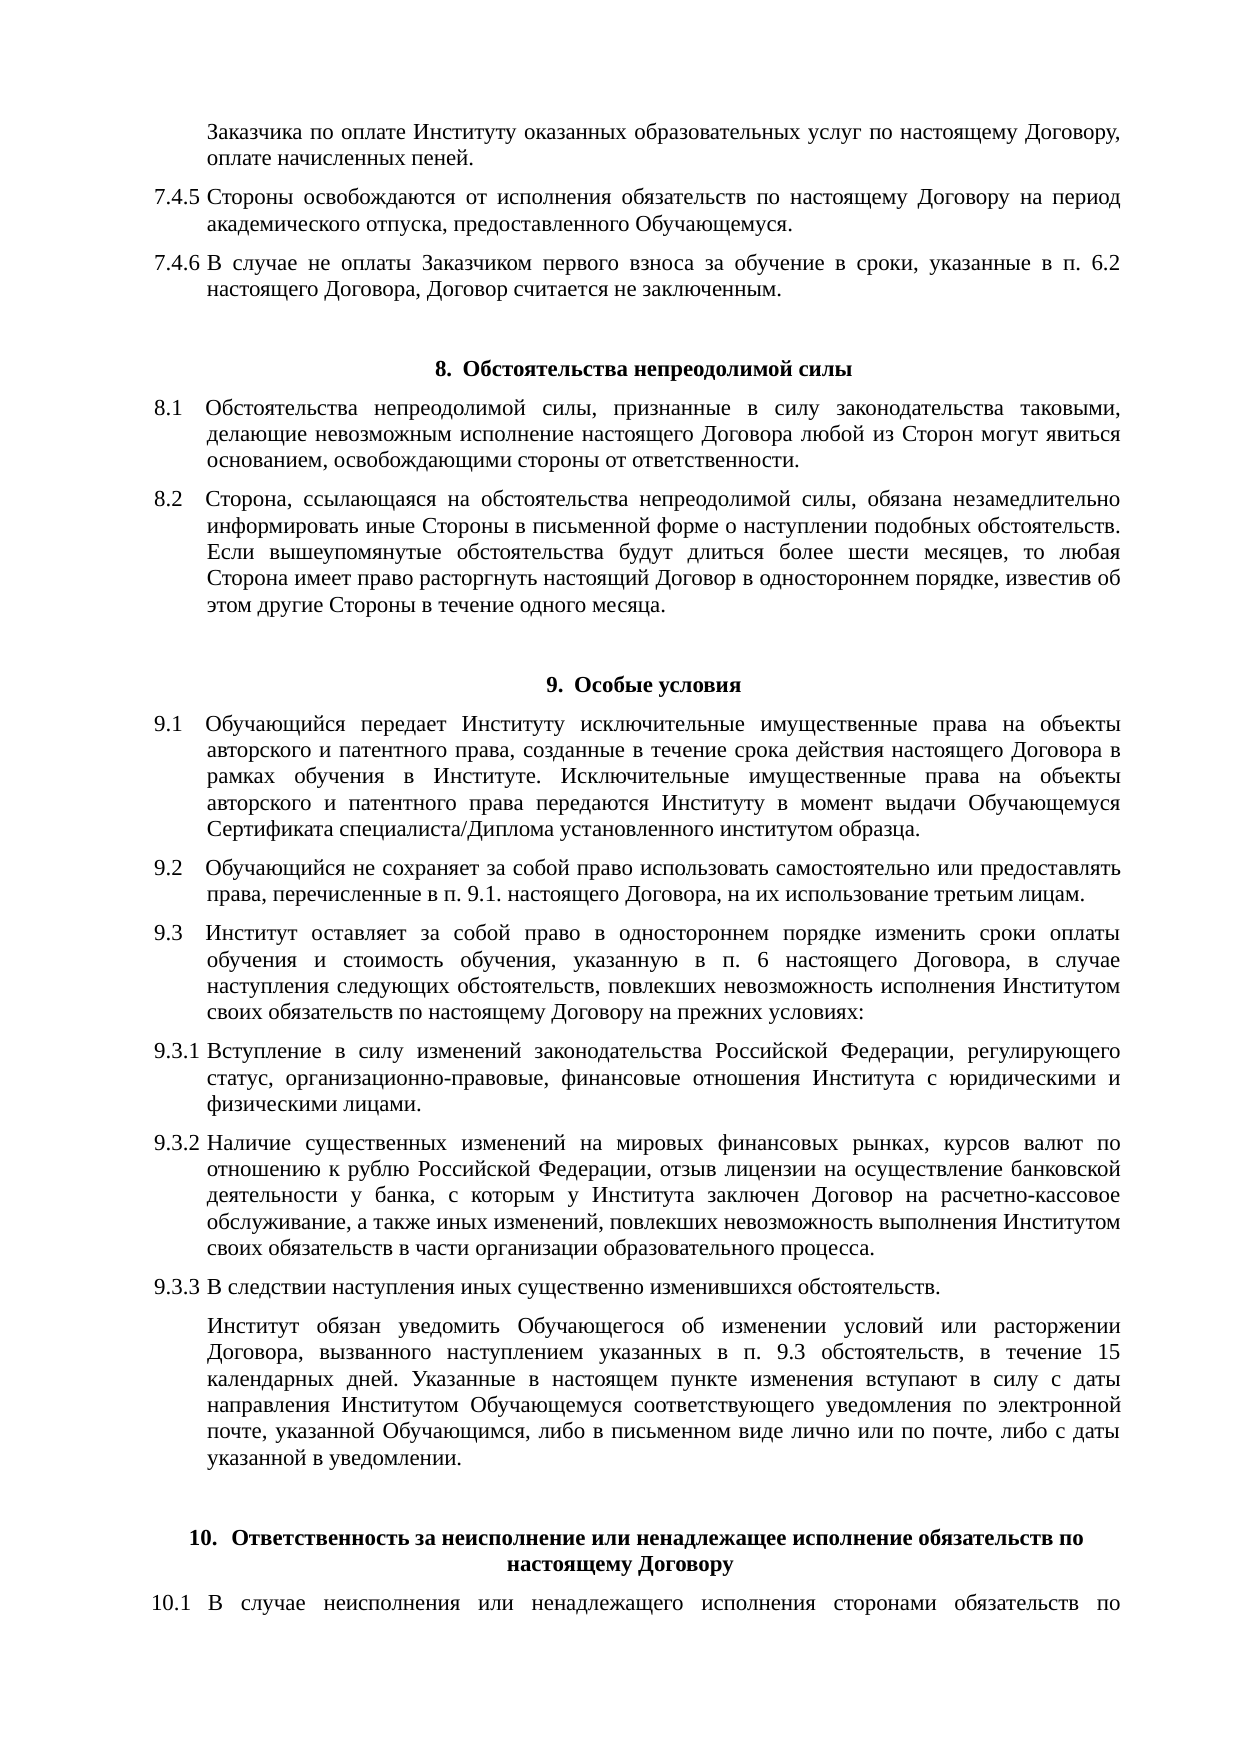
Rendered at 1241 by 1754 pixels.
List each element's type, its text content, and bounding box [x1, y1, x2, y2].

list Обстоятельства непреодолимой силы [118, 355, 1122, 381]
list Обстоятельства непреодолимой силы, признанные в силу законодательства таковыми, делающие невозможным исполнение настоящего Договора любой из Сторон могут явиться основанием, освобождающими стороны от ответственности. [148, 394, 1122, 473]
list Особые условия [118, 671, 1122, 697]
list Обучающийся не сохраняет за собой право использовать самостоятельно или предоставлять права, перечисленные в п. 9.1. настоящего Договора, на их использование третьим лицам. [148, 854, 1122, 907]
list В случае не оплаты Заказчиком первого взноса за обучение в сроки, указанные в п. 6.2 настоящего Договора, Договор считается не заключенным. [148, 248, 1122, 301]
list Обучающийся передает Институту исключительные имущественные права на объекты авторского и патентного права, созданные в течение срока действия настоящего Договора в рамках обучения в Институте. Исключительные имущественные права на объекты авторского и патентного права передаются Институту в момент выдачи Обучающемуся Сертификата специалиста/Диплома установленного институтом образца. [148, 710, 1122, 842]
list Заказчика по оплате Институту оказанных образовательных услуг по настоящему Договору, оплате начисленных пеней. [148, 118, 1122, 171]
list Наличие существенных изменений на мировых финансовых рынках, курсов валют по отношению к рублю Российской Федерации, отзыв лицензии на осуществление банковской деятельности у банка, с которым у Института заключен Договор на расчетно-кассовое обслуживание, а также иных изменений, повлекших невозможность выполнения Институтом своих обязательств в части организации образовательного процесса. [148, 1129, 1122, 1261]
list Сторона, ссылающаяся на обстоятельства непреодолимой силы, обязана незамедлительно информировать иные Стороны в письменной форме о наступлении подобных обстоятельств. Если вышеупомянутые обстоятельства будут длиться более шести месяцев, то любая Сторона имеет право расторгнуть настоящий Договор в одностороннем порядке, известив об этом другие Стороны в течение одного месяца. [148, 485, 1122, 617]
list Вступление в силу изменений законодательства Российской Федерации, регулирующего статус, организационно-правовые, финансовые отношения Института с юридическими и физическими лицами. [148, 1037, 1122, 1116]
list Институт обязан уведомить Обучающегося об изменении условий или расторжении Договора, вызванного наступлением указанных в п. 9.3 обстоятельств, в течение 15 календарных дней. Указанные в настоящем пункте изменения вступают в силу с даты направления Институтом Обучающемуся соответствующего уведомления по электронной почте, указанной Обучающимся, либо в письменном виде лично или по почте, либо с даты указанной в уведомлении. [207, 1312, 1122, 1470]
list Стороны освобождаются от исполнения обязательств по настоящему Договору на период академического отпуска, предоставленного Обучающемуся. [148, 183, 1122, 236]
list Институт оставляет за собой право в одностороннем порядке изменить сроки оплаты обучения и стоимость обучения, указанную в п. 6 настоящего Договора, в случае наступления следующих обстоятельств, повлекших невозможность исполнения Институтом своих обязательств по настоящему Договору на прежних условиях: [148, 919, 1122, 1025]
list В случае неисполнения или ненадлежащего исполнения сторонами обязательств по [145, 1589, 1122, 1615]
list В следствии наступления иных существенно изменившихся обстоятельств. [148, 1273, 1122, 1299]
list Ответственность за неисполнение или ненадлежащее исполнение обязательств по настоящему Договору [118, 1524, 1122, 1576]
